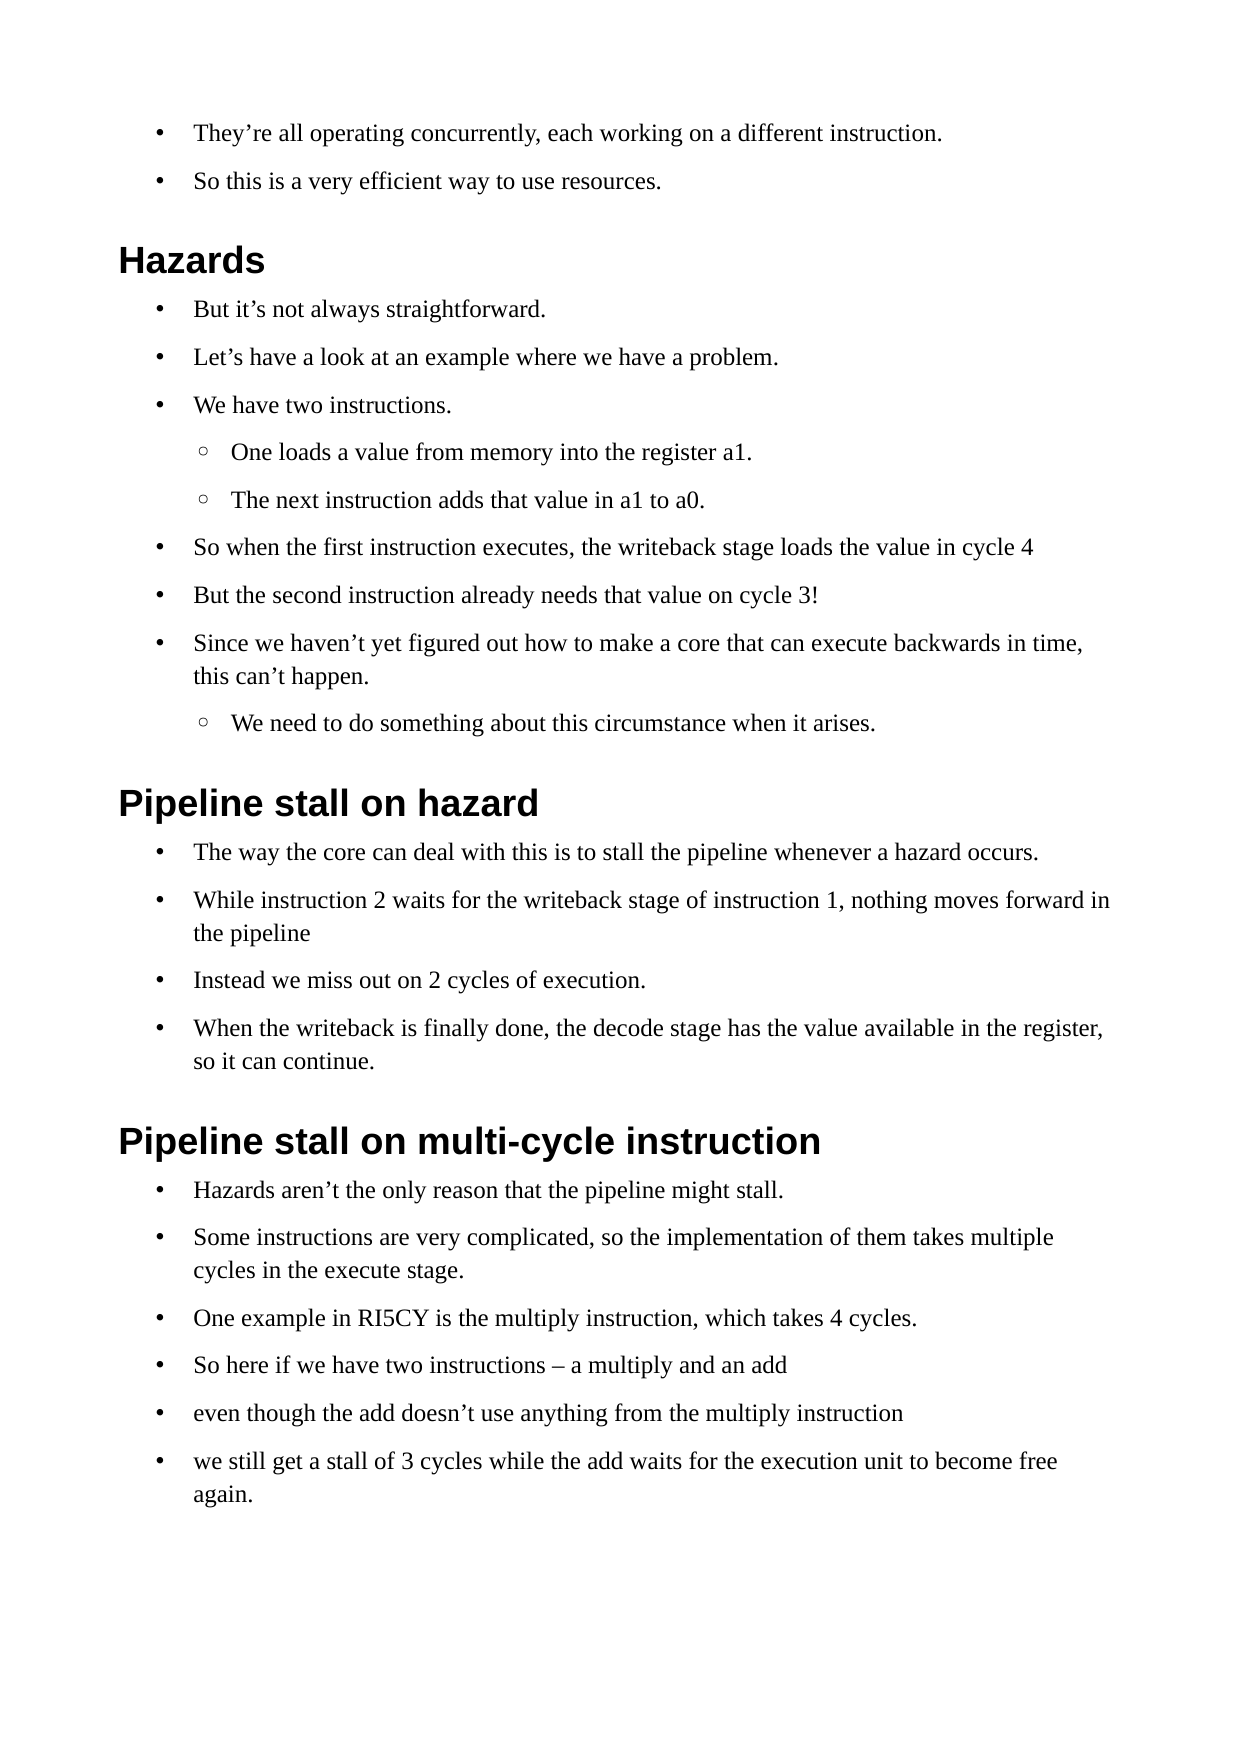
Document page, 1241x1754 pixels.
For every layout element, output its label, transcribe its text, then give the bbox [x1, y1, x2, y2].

list While instruction 2 waits for the writeback stage of instruction 1, nothing moves forward in the pipeline [156, 885, 1122, 946]
list So here if we have two instructions – a multiply and an add [156, 1351, 1122, 1379]
list Some instructions are very complicated, so the implementation of them takes multiple cycles in the execute stage. [156, 1222, 1122, 1284]
list But the second instruction already needs that value on cycle 3! [156, 580, 1122, 609]
list We have two instructions. [156, 390, 1122, 418]
subtitle Pipeline stall on hazard [118, 781, 1122, 824]
list But it’s not always straightforward. [156, 294, 1122, 323]
list even though the add doesn’t use anything from the multiply instruction [156, 1398, 1122, 1427]
list we still get a stall of 3 cycles while the add waits for the execution unit to become free again. [156, 1446, 1122, 1507]
list One example in RI5CY is the multiply instruction, which takes 4 cycles. [156, 1303, 1122, 1332]
list So when the first instruction executes, the writeback stage loads the value in cycle 4 [156, 532, 1122, 561]
subtitle Pipeline stall on multi-cycle instruction [118, 1118, 1122, 1162]
list When the writeback is finally done, the decode stage has the value available in the register, so it can continue. [156, 1013, 1122, 1075]
list Instead we miss out on 2 cycles of execution. [156, 965, 1122, 994]
list One loads a value from memory into the register a1. [193, 437, 1122, 466]
list The next instruction adds that value in a1 to a0. [193, 485, 1122, 514]
list Hazards aren’t the only reason that the pipeline might stall. [156, 1175, 1122, 1203]
subtitle Hazards [118, 238, 1122, 282]
list They’re all operating concurrently, each working on a different instruction. [156, 118, 1122, 147]
list We need to do something about this circumstance when it arises. [193, 708, 1122, 737]
list The way the core can deal with this is to stall the pipeline whenever a hazard occurs. [156, 837, 1122, 866]
list So this is a very efficient way to use resources. [156, 166, 1122, 194]
list Since we haven’t yet figured out how to make a core that can execute backwards in time, this can’t happen. [156, 628, 1122, 689]
list Let’s have a look at an example where we have a problem. [156, 342, 1122, 371]
